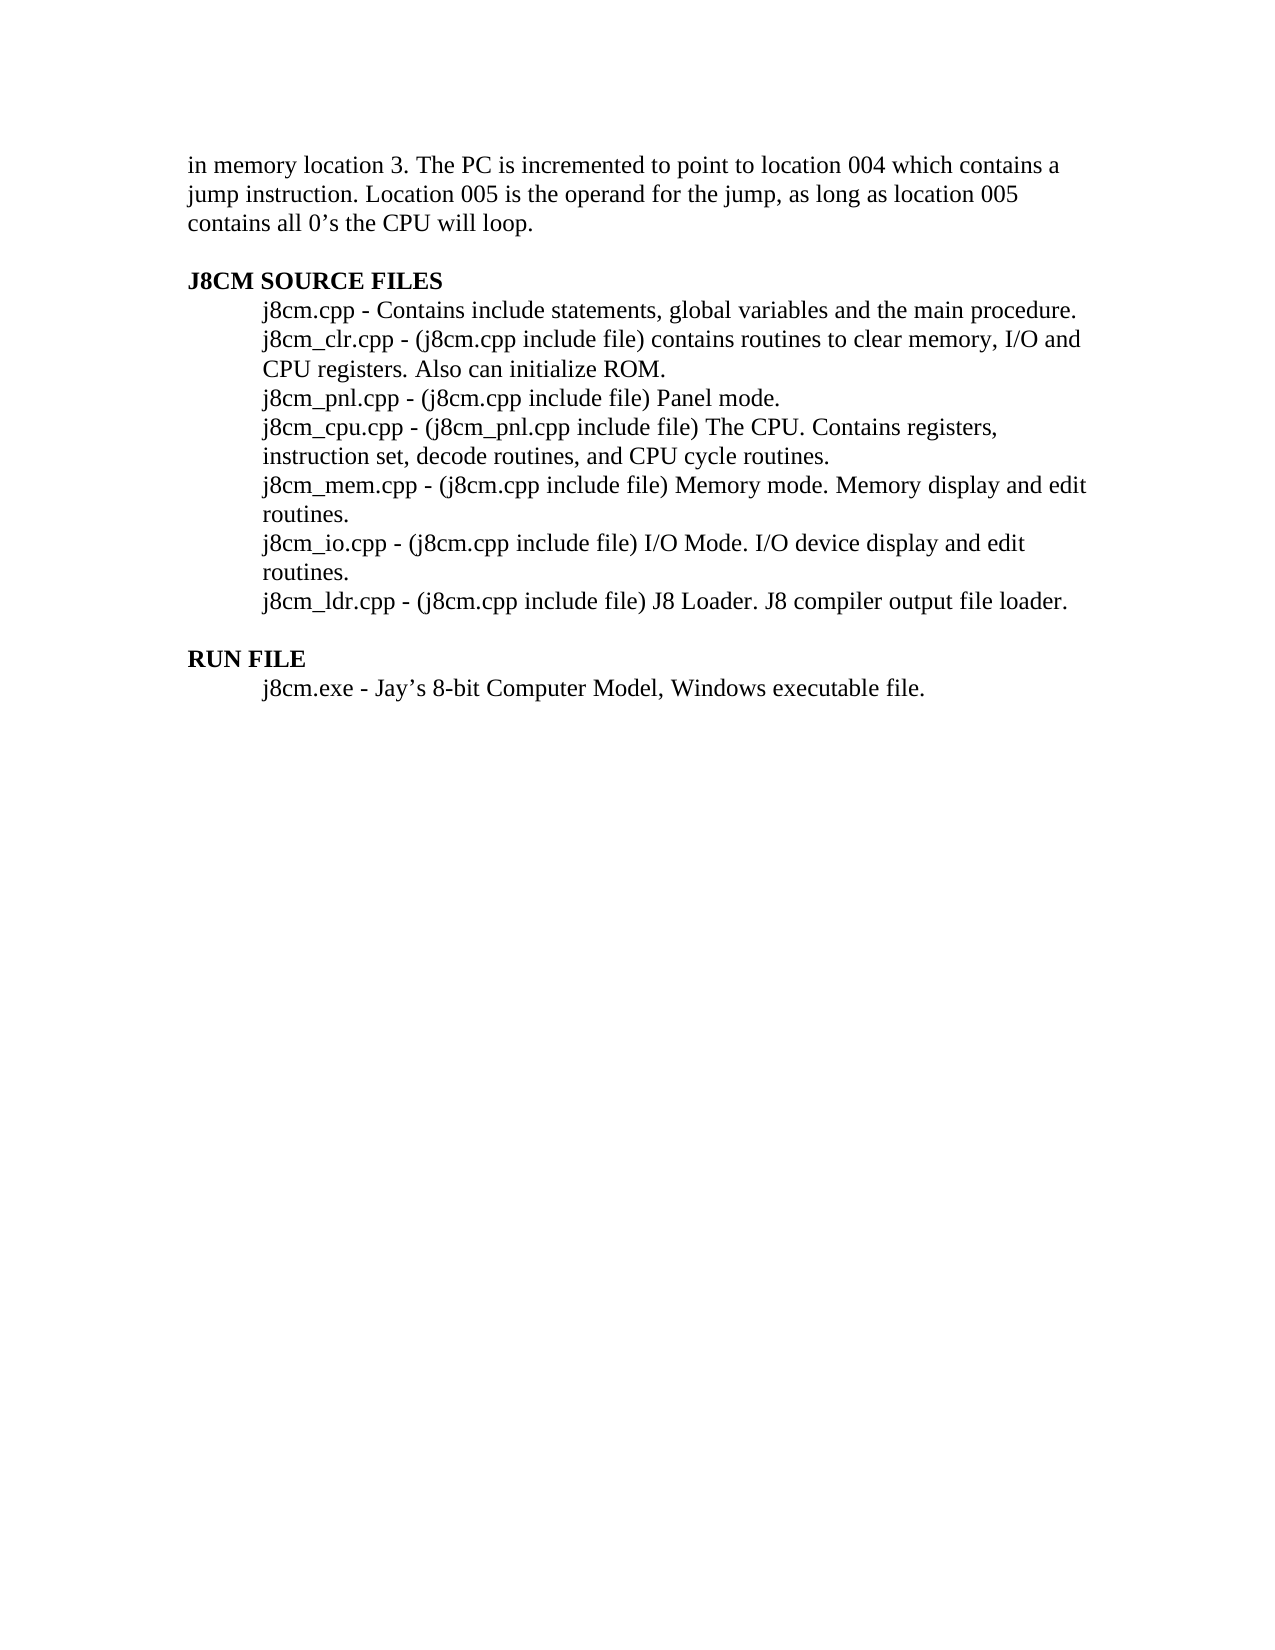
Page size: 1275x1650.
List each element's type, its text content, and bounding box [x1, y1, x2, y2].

text in memory location 3. The PC is incremented to point to location 004 which contains a jump instruction. Location 005 is the operand for the jump, as long as location 005 contains all 0’s the CPU will loop. [187, 150, 1087, 237]
text RUN FILE [187, 644, 1087, 673]
text j8cm_cpu.cpp - (j8cm_pnl.cpp include file) The CPU. Contains registers, instruction set, decode routines, and CPU cycle routines. [262, 412, 1087, 470]
text j8cm_clr.cpp - (j8cm.cpp include file) contains routines to clear memory, I/O and CPU registers. Also can initialize ROM. [262, 324, 1087, 382]
text j8cm.exe - Jay’s 8-bit Computer Model, Windows executable file. [262, 673, 1087, 702]
text j8cm_mem.cpp - (j8cm.cpp include file) Memory mode. Memory display and edit routines. [262, 470, 1087, 528]
text j8cm_pnl.cpp - (j8cm.cpp include file) Panel mode. [262, 382, 1087, 412]
text j8cm.cpp - Contains include statements, global variables and the main procedure. [262, 295, 1087, 324]
text j8cm_io.cpp - (j8cm.cpp include file) I/O Mode. I/O device display and edit routines. [262, 528, 1087, 586]
text j8cm_ldr.cpp - (j8cm.cpp include file) J8 Loader. J8 compiler output file loader. [262, 586, 1087, 615]
text J8CM SOURCE FILES [187, 266, 1087, 295]
